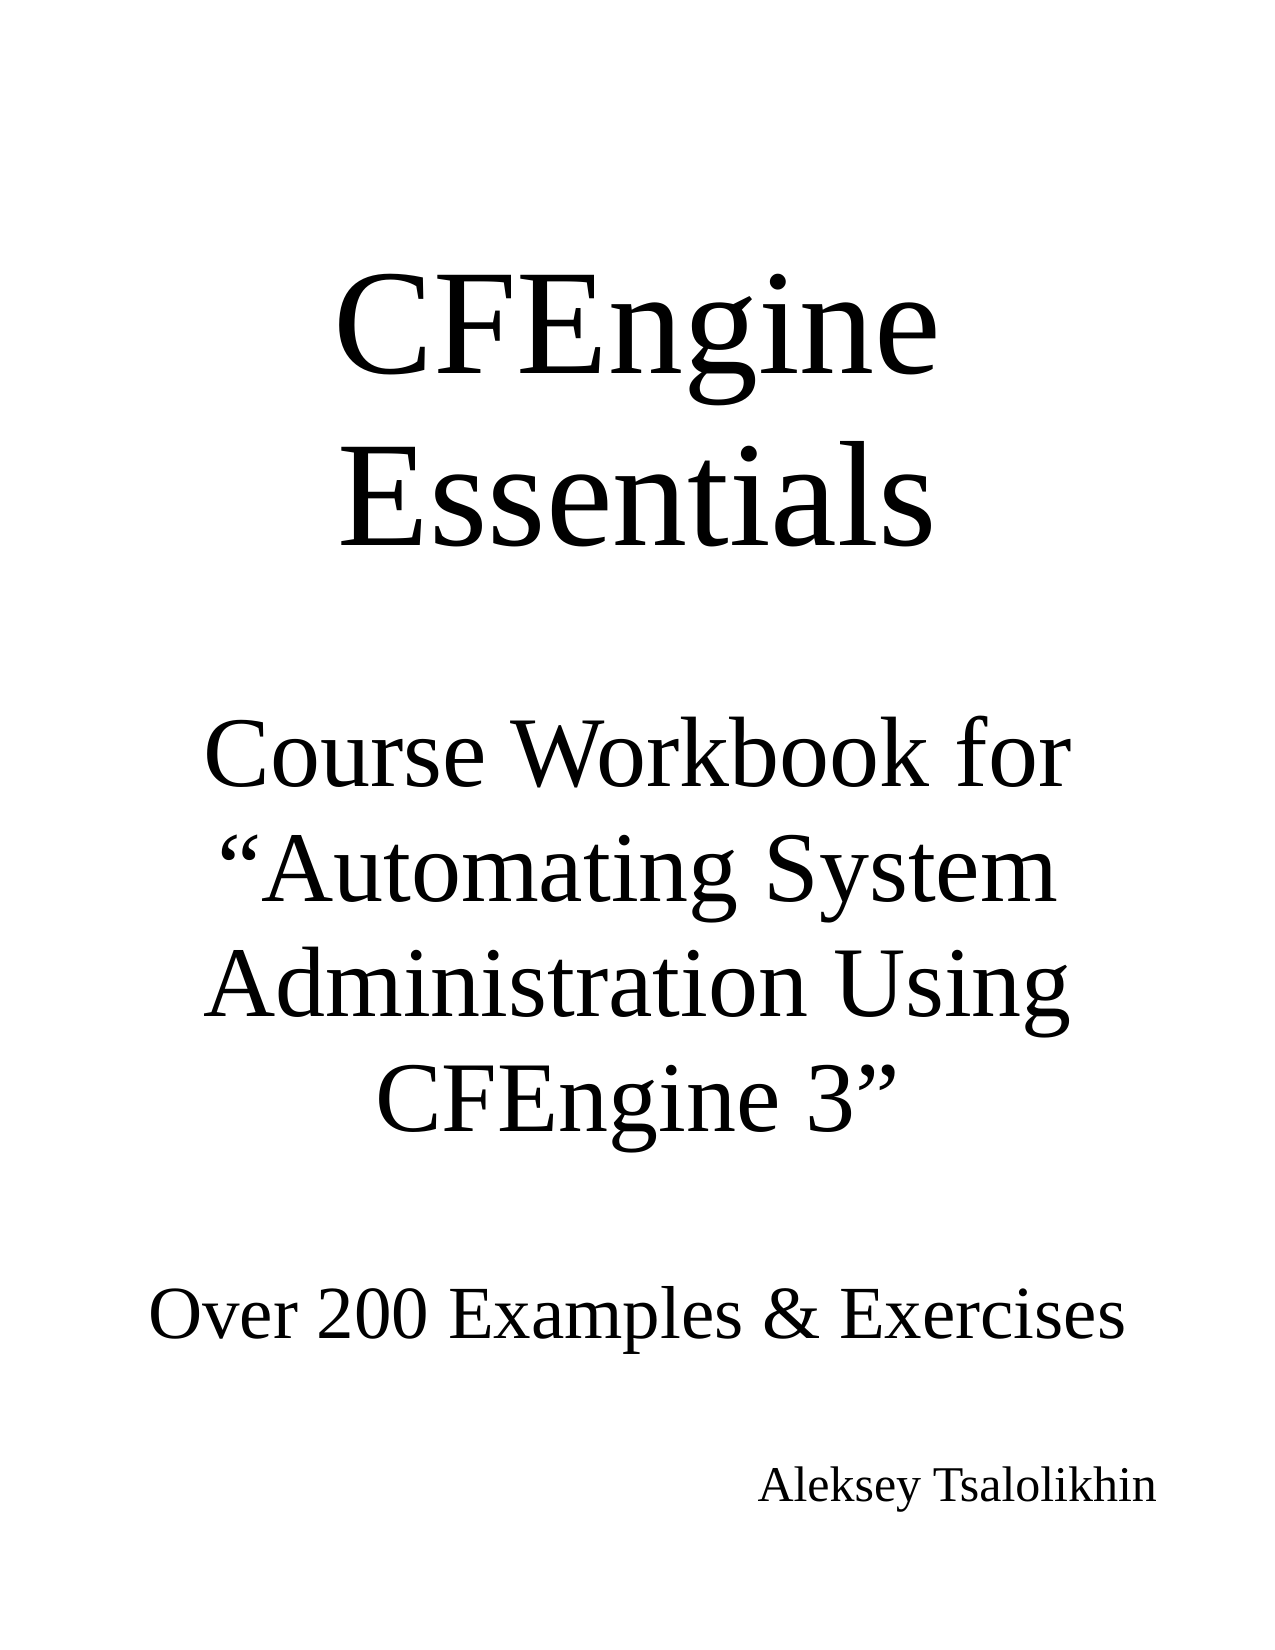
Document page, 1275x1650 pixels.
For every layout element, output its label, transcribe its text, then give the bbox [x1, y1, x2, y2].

text Course Workbook for “Automating System Administration Using CFEngine 3” [118, 693, 1157, 1153]
text Over 200 Examples & Exercises [118, 1268, 1157, 1354]
text CFEngine Essentials [118, 233, 1157, 578]
text Aleksey Tsalolikhin [118, 1455, 1157, 1512]
